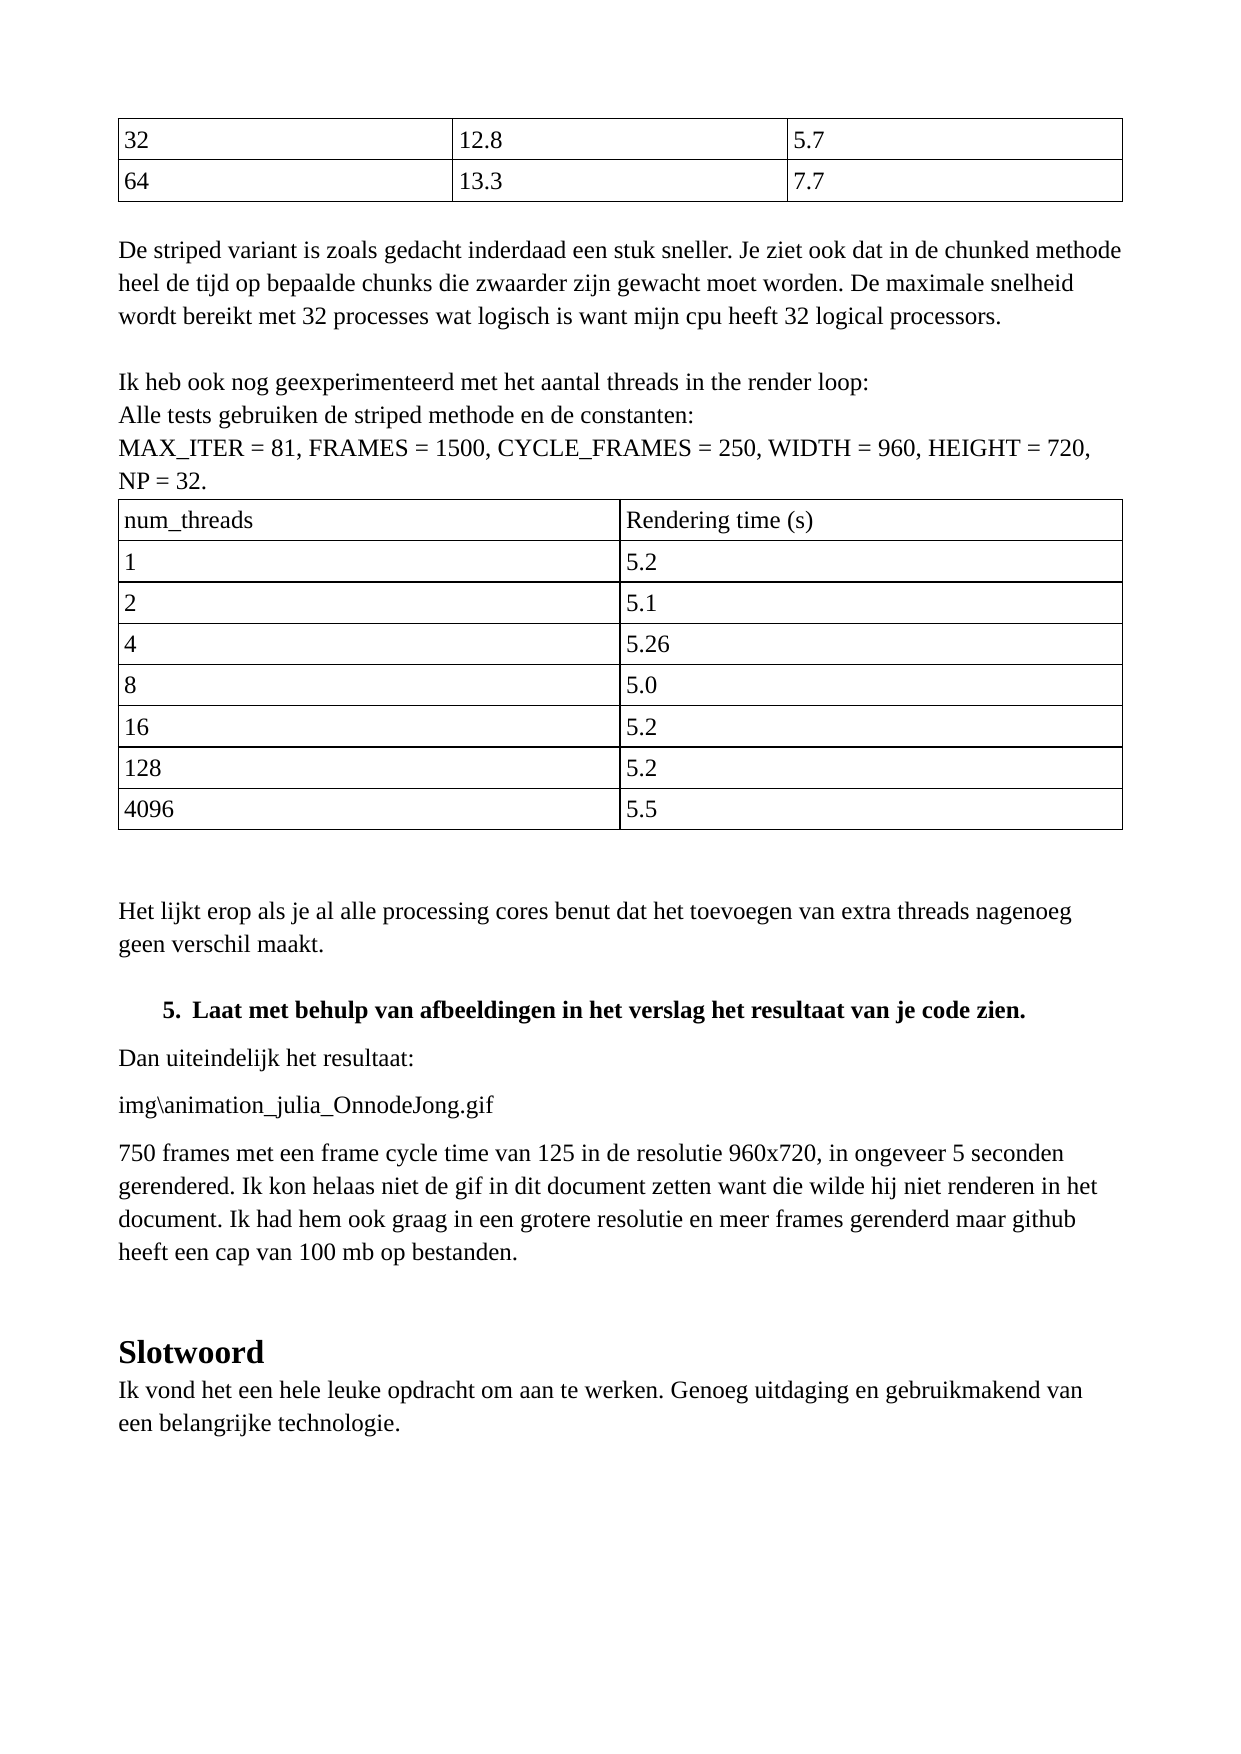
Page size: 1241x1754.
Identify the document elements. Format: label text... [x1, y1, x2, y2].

text Alle tests gebruiken de striped methode en de constanten: [118, 400, 1122, 428]
text Slotwoord Ik vond het een hele leuke opdracht om aan te werken. Genoeg uitdaging en gebruikmakend van een belangrijke technologie. [118, 1332, 1122, 1436]
table_cell 5.5 [621, 789, 1122, 829]
table_header Rendering time (s) [621, 500, 1122, 540]
table_cell 5.2 [621, 541, 1122, 581]
table_cell 5.26 [621, 624, 1122, 664]
table_cell 5.7 [788, 119, 1122, 159]
table_cell 5.0 [621, 665, 1122, 705]
table_cell 32 [119, 119, 452, 159]
table_cell 7.7 [788, 160, 1122, 201]
text Ik heb ook nog geexperimenteerd met het aantal threads in the render loop: [118, 367, 1122, 396]
table_cell 2 [119, 583, 619, 623]
table_cell 13.3 [453, 160, 787, 201]
table_cell 128 [119, 748, 619, 788]
table_cell 5.2 [621, 706, 1122, 746]
table_cell 5.1 [621, 583, 1122, 623]
table_cell 4096 [119, 789, 619, 829]
text Dan uiteindelijk het resultaat: [118, 1043, 1122, 1071]
table_cell 16 [119, 706, 619, 746]
table_cell 64 [119, 160, 452, 201]
table_cell 12.8 [453, 119, 787, 159]
text MAX_ITER = 81, FRAMES = 1500, CYCLE_FRAMES = 250, WIDTH = 960, HEIGHT = 720, NP = 32. [118, 433, 1122, 494]
text De striped variant is zoals gedacht inderdaad een stuk sneller. Je ziet ook dat in de chunked methode heel de tijd op bepaalde chunks die zwaarder zijn gewacht moet worden. De maximale snelheid wordt bereikt met 32 processes wat logisch is want mijn cpu heeft 32 logical processors. [118, 235, 1122, 329]
table_header num_threads [119, 500, 619, 540]
text Het lijkt erop als je al alle processing cores benut dat het toevoegen van extra threads nagenoeg geen verschil maakt. [118, 896, 1122, 958]
table_cell 5.2 [621, 748, 1122, 788]
text img\animation_julia_OnnodeJong.gif [118, 1090, 1122, 1119]
table_cell 1 [119, 541, 619, 581]
text 750 frames met een frame cycle time van 125 in de resolutie 960x720, in ongeveer 5 seconden gerendered. Ik kon helaas niet de gif in dit document zetten want die wilde hij niet renderen in het document. Ik had hem ook graag in een grotere resolutie en meer frames gerenderd maar github heeft een cap van 100 mb op bestanden. [118, 1138, 1122, 1266]
table_cell 8 [119, 665, 619, 705]
table_cell 4 [119, 624, 619, 664]
list Laat met behulp van afbeeldingen in het verslag het resultaat van je code zien. [162, 995, 1122, 1024]
